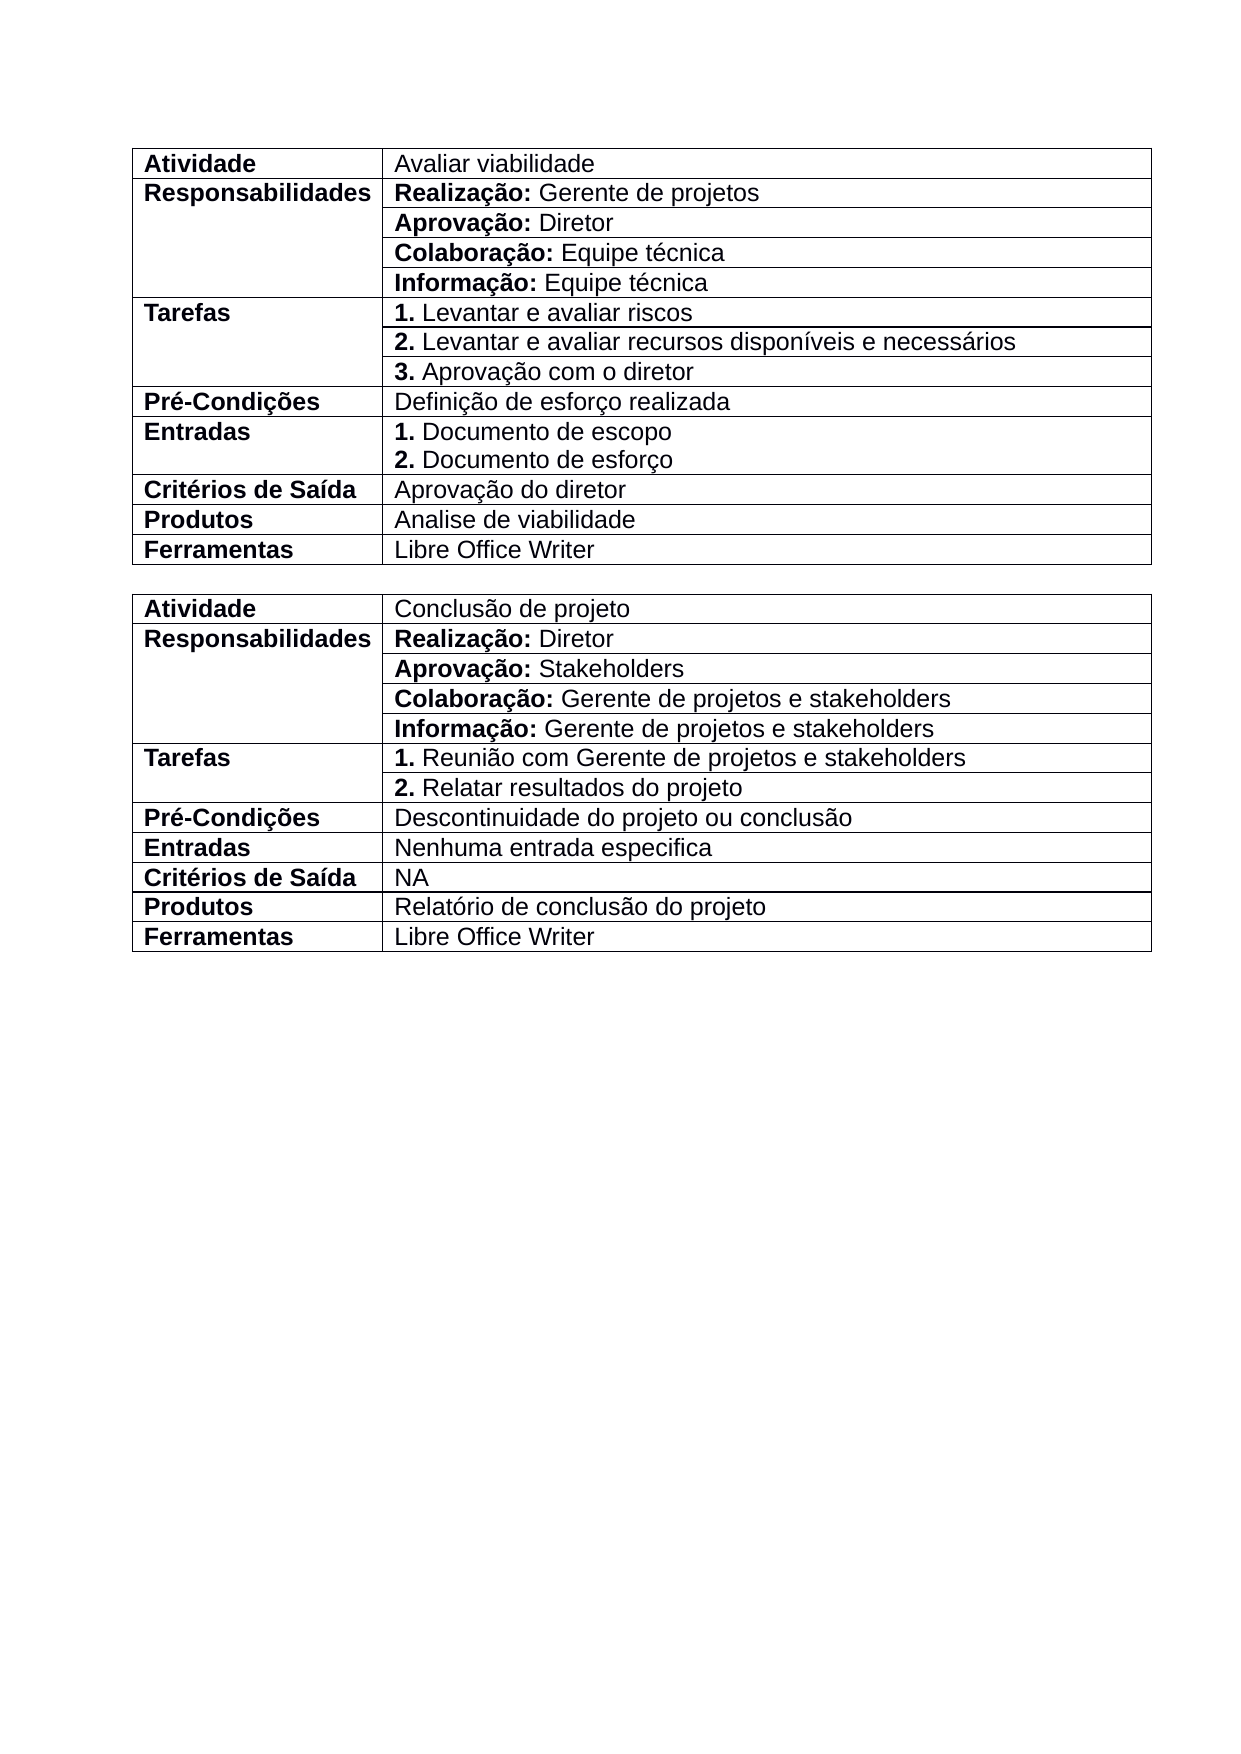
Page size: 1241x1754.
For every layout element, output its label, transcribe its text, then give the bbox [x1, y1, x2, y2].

table_cell Produtos [133, 505, 382, 534]
table_cell Libre Office Writer [383, 922, 1151, 951]
table_cell Relatório de conclusão do projeto [383, 893, 1151, 921]
table_cell Aprovação do diretor [383, 475, 1151, 504]
table_cell Informação: Equipe técnica [383, 268, 1151, 297]
table_cell Realização: Diretor [383, 624, 1151, 653]
table_cell 1. Levantar e avaliar riscos [383, 298, 1151, 326]
table_cell Descontinuidade do projeto ou conclusão [383, 803, 1151, 832]
table_cell Ferramentas [133, 922, 382, 951]
table_cell Tarefas [133, 298, 382, 386]
table_cell Realização: Gerente de projetos [383, 179, 1151, 207]
table_cell Entradas [133, 417, 382, 474]
table_cell Pré-Condições [133, 803, 382, 832]
table_cell Nenhuma entrada especifica [383, 833, 1151, 862]
table_cell Informação: Gerente de projetos e stakeholders [383, 714, 1151, 742]
table_cell Critérios de Saída [133, 863, 382, 891]
table_cell Produtos [133, 893, 382, 921]
table_header Conclusão de projeto [383, 595, 1151, 623]
table_cell 2. Relatar resultados do projeto [383, 773, 1151, 802]
table_cell Aprovação: Stakeholders [383, 654, 1151, 683]
table_cell 2. Levantar e avaliar recursos disponíveis e necessários [383, 328, 1151, 356]
table_cell Pré-Condições [133, 387, 382, 416]
table_cell Ferramentas [133, 535, 382, 564]
table_cell Colaboração: Equipe técnica [383, 238, 1151, 267]
table_cell Responsabilidades [133, 624, 382, 742]
table_cell Aprovação: Diretor [383, 208, 1151, 237]
table_header Avaliar viabilidade [383, 149, 1151, 177]
table_cell 1. Documento de escopo 2. Documento de esforço [383, 417, 1151, 474]
table_header Atividade [133, 595, 382, 623]
table_header Atividade [133, 149, 382, 177]
table_cell Analise de viabilidade [383, 505, 1151, 534]
table_cell Critérios de Saída [133, 475, 382, 504]
table_cell Libre Office Writer [383, 535, 1151, 564]
table_cell Tarefas [133, 744, 382, 802]
table_cell Entradas [133, 833, 382, 862]
table_cell Definição de esforço realizada [383, 387, 1151, 416]
table_cell Responsabilidades [133, 179, 382, 297]
table_cell 1. Reunião com Gerente de projetos e stakeholders [383, 744, 1151, 772]
table_cell NA [383, 863, 1151, 891]
table_cell Colaboração: Gerente de projetos e stakeholders [383, 684, 1151, 713]
table_cell 3. Aprovação com o diretor [383, 357, 1151, 386]
